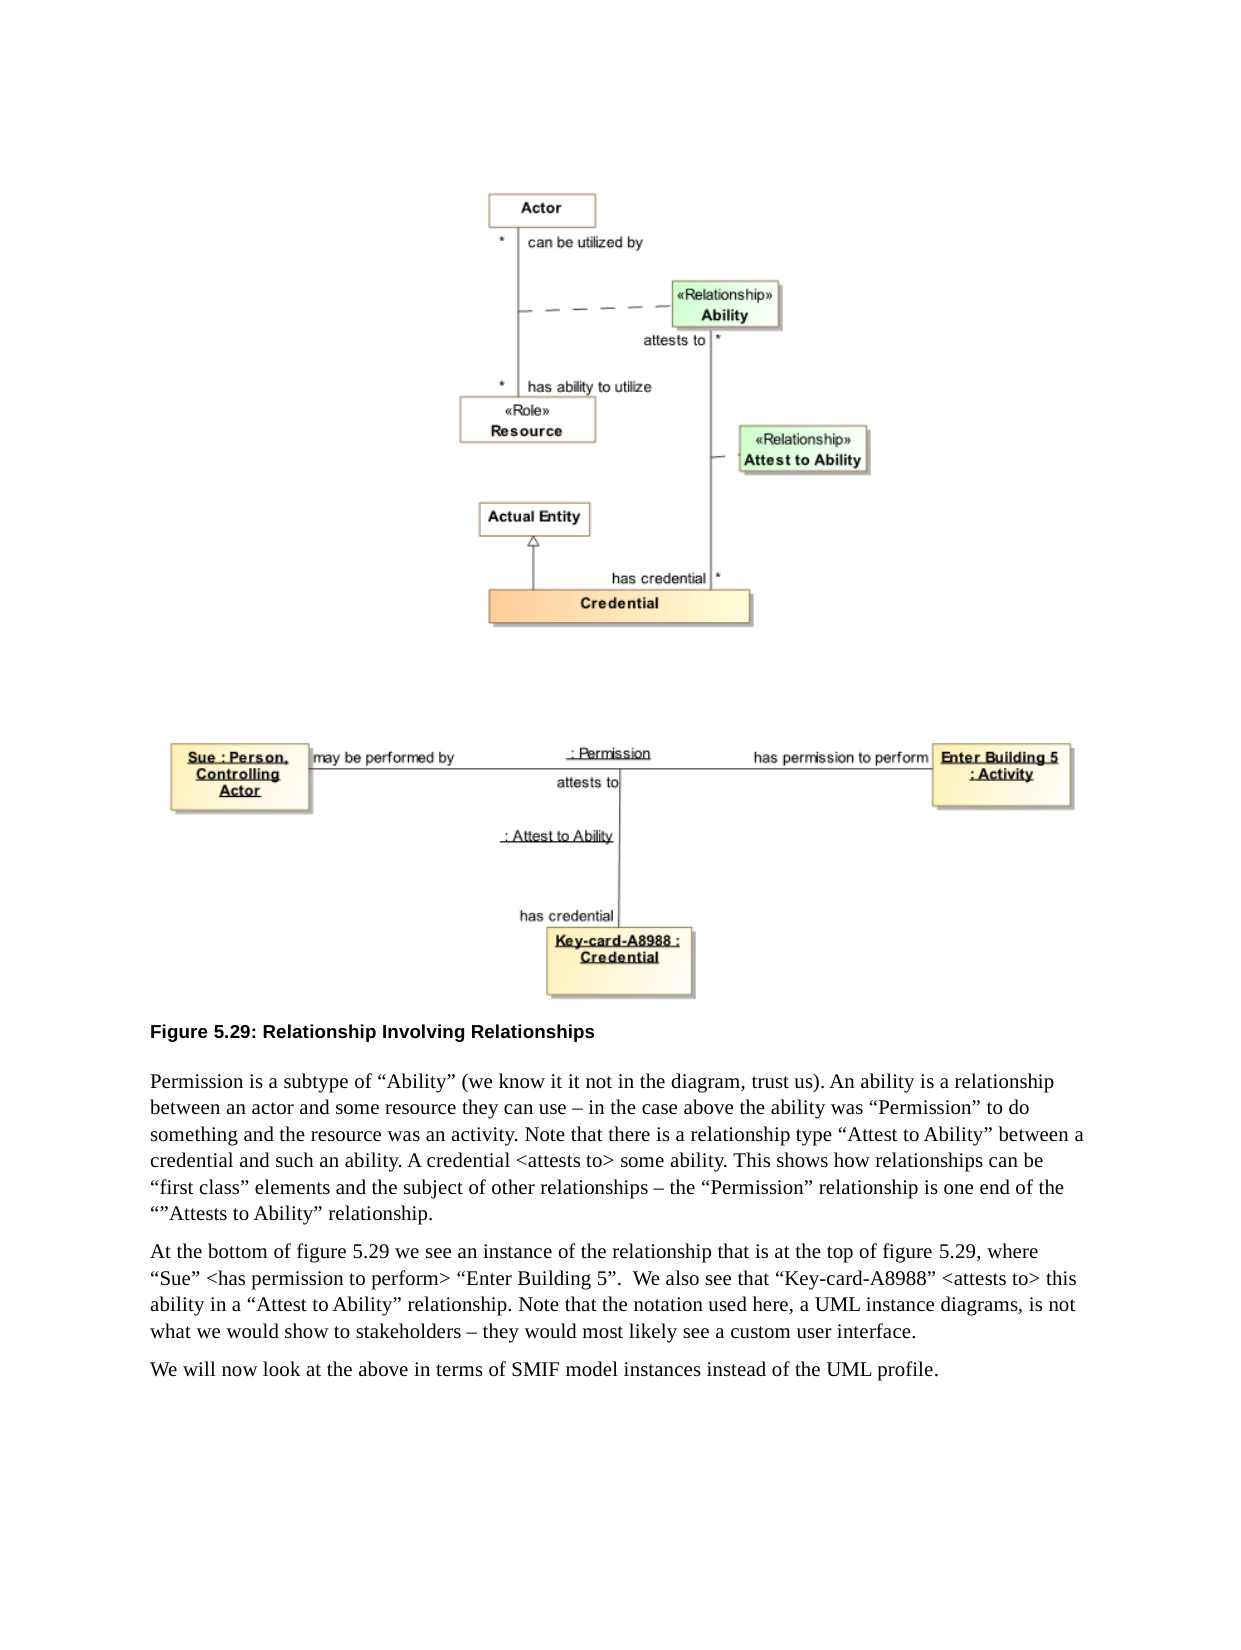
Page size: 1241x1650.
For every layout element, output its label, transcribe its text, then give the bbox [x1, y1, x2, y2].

picture [150, 173, 1090, 1015]
text Permission is a subtype of “Ability” (we know it it not in the diagram, trust us). An ability is a relationship between an actor and some resource they can use – in the case above the ability was “Permission” to do something and the resource was an activity. Note that there is a relationship type “Attest to Ability” between a credential and such an ability. A credential <attests to> some ability. This shows how relationships can be “first class” elements and the subject of other relationships – the “Permission” relationship is one end of the “”Attests to Ability” relationship. [150, 1043, 1090, 1225]
text Figure 5.29: Relationship Involving Relationships [150, 1015, 1090, 1043]
text At the bottom of figure 5.29 we see an instance of the relationship that is at the top of figure 5.29, where “Sue” <has permission to perform> “Enter Building 5”. We also see that “Key-card-A8988” <attests to> this ability in a “Attest to Ability” relationship. Note that the notation used here, a UML instance diagrams, is not what we would show to stakeholders – they would most likely see a custom user interface. [150, 1239, 1090, 1343]
text We will now look at the above in terms of SMIF model instances instead of the UML profile. [150, 1357, 1090, 1381]
